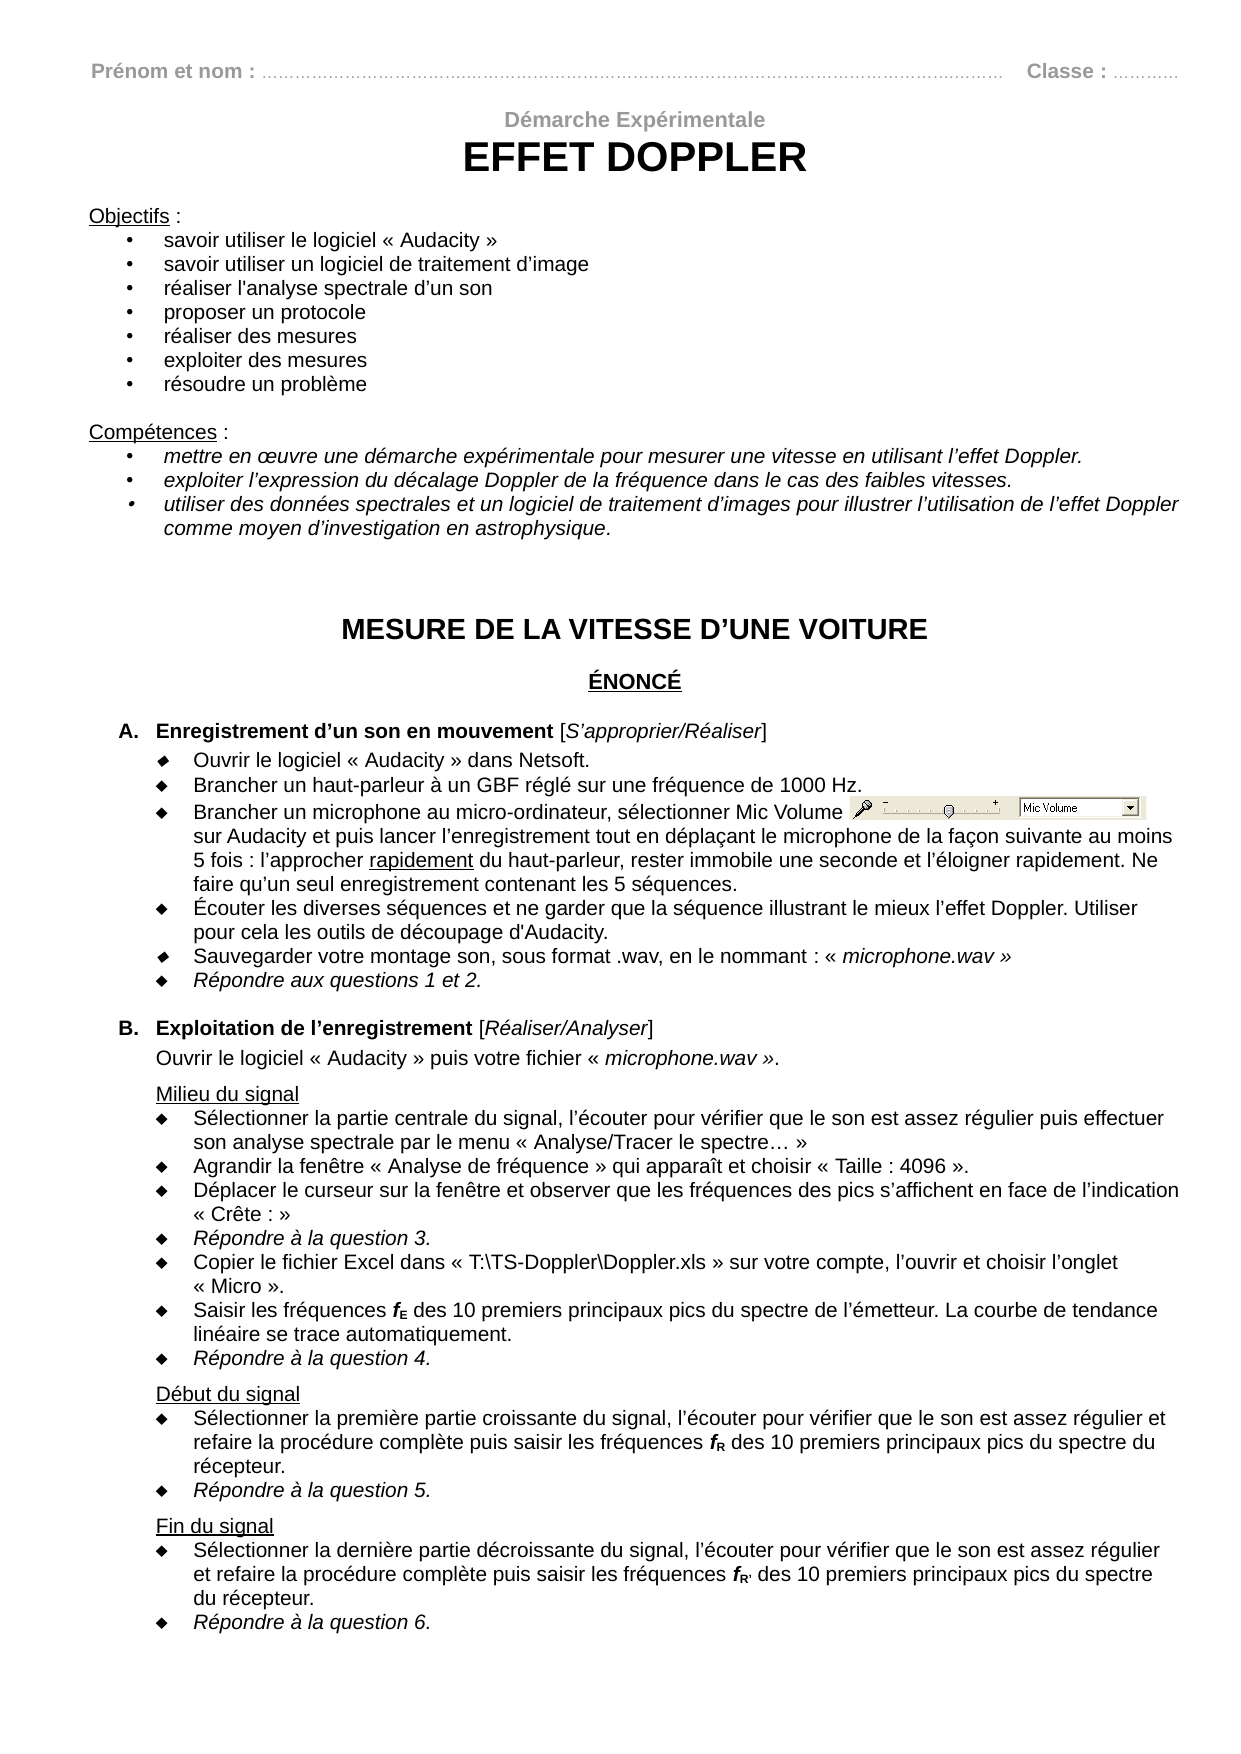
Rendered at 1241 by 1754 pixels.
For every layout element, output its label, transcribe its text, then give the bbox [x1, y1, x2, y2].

list Ouvrir le logiciel « Audacity » puis votre fichier « microphone.wav ». [118, 1046, 1181, 1070]
list Répondre à la question 6. [156, 1609, 1181, 1633]
list Début du signal [118, 1382, 1181, 1406]
list résoudre un problème [126, 372, 1181, 396]
list exploiter l’expression du décalage Doppler de la fréquence dans le cas des faibles vitesses. [126, 468, 1181, 492]
list savoir utiliser un logiciel de traitement d’image [126, 252, 1181, 276]
list proposer un protocole [126, 300, 1181, 324]
text Mesure de la vitesse d’une voiture [88, 612, 1181, 646]
list mettre en œuvre une démarche expérimentale pour mesurer une vitesse en utilisant l’effet Doppler. [126, 444, 1181, 468]
text Compétences : [88, 420, 1181, 444]
list Ouvrir le logiciel « Audacity » dans Netsoft. [156, 748, 1181, 772]
list savoir utiliser le logiciel « Audacity » [126, 228, 1181, 252]
text Objectifs : [88, 204, 1181, 228]
list Fin du signal [118, 1513, 1181, 1537]
list Enregistrement d’un son en mouvement [S’approprier/Réaliser] [118, 718, 1181, 742]
list Écouter les diverses séquences et ne garder que la séquence illustrant le mieux l’effet Doppler. Utiliser pour cela les outils de découpage d'Audacity. [156, 896, 1181, 944]
list utiliser des données spectrales et un logiciel de traitement d’images pour illustrer l’utilisation de l’effet Doppler comme moyen d’investigation en astrophysique. [126, 492, 1181, 540]
list Exploitation de l’enregistrement [Réaliser/Analyser] [118, 1016, 1181, 1040]
list Brancher un haut-parleur à un GBF réglé sur une fréquence de 1000 Hz. [156, 772, 1181, 796]
list Répondre à la question 3. [156, 1226, 1181, 1250]
list Répondre à la question 4. [156, 1346, 1181, 1370]
list Milieu du signal [118, 1082, 1181, 1106]
list Sélectionner la partie centrale du signal, l’écouter pour vérifier que le son est assez régulier puis effectuer son analyse spectrale par le menu « Analyse/Tracer le spectre… » [156, 1106, 1181, 1154]
list Sauvegarder votre montage son, sous format .wav, en le nommant : « microphone.wav » [156, 944, 1181, 968]
list réaliser l'analyse spectrale d’un son [126, 276, 1181, 300]
list Répondre à la question 5. [156, 1478, 1181, 1502]
list Saisir les fréquences fE des 10 premiers principaux pics du spectre de l’émetteur. La courbe de tendance linéaire se trace automatiquement. [156, 1298, 1181, 1346]
text Démarche Expérimentale [88, 107, 1181, 132]
picture [849, 796, 1147, 820]
list Agrandir la fenêtre « Analyse de fréquence » qui apparaît et choisir « Taille : 4096 ». [156, 1154, 1181, 1178]
list Sélectionner la première partie croissante du signal, l’écouter pour vérifier que le son est assez régulier et refaire la procédure complète puis saisir les fréquences fR des 10 premiers principaux pics du spectre du récepteur. [156, 1406, 1181, 1478]
list Répondre aux questions 1 et 2. [156, 968, 1181, 992]
list Déplacer le curseur sur la fenêtre et observer que les fréquences des pics s’affichent en face de l’indication « Crête : » [156, 1178, 1181, 1226]
list réaliser des mesures [126, 324, 1181, 348]
list Copier le fichier Excel dans « T:\TS-Doppler\Doppler.xls » sur votre compte, l’ouvrir et choisir l’onglet « Micro ». [156, 1250, 1181, 1298]
list Sélectionner la dernière partie décroissante du signal, l’écouter pour vérifier que le son est assez régulier et refaire la procédure complète puis saisir les fréquences fR’ des 10 premiers principaux pics du spectre du récepteur. [156, 1537, 1181, 1609]
text Prénom et nom : ……………………………….…………………………………………………………………………….……… Classe : ………… [88, 59, 1181, 83]
text ÉNONCÉ [88, 669, 1181, 694]
list exploiter des mesures [126, 348, 1181, 372]
text EFFET DOPPLER [88, 132, 1181, 180]
list Brancher un microphone au micro-ordinateur, sélectionner Mic Volume sur Audacity et puis lancer l’enregistrement tout en déplaçant le microphone de la façon suivante au moins 5 fois : l’approcher rapidement du haut-parleur, rester immobile une seconde et l’éloigner rapidement. Ne faire qu’un seul enregistrement contenant les 5 séquences. [156, 796, 1181, 896]
